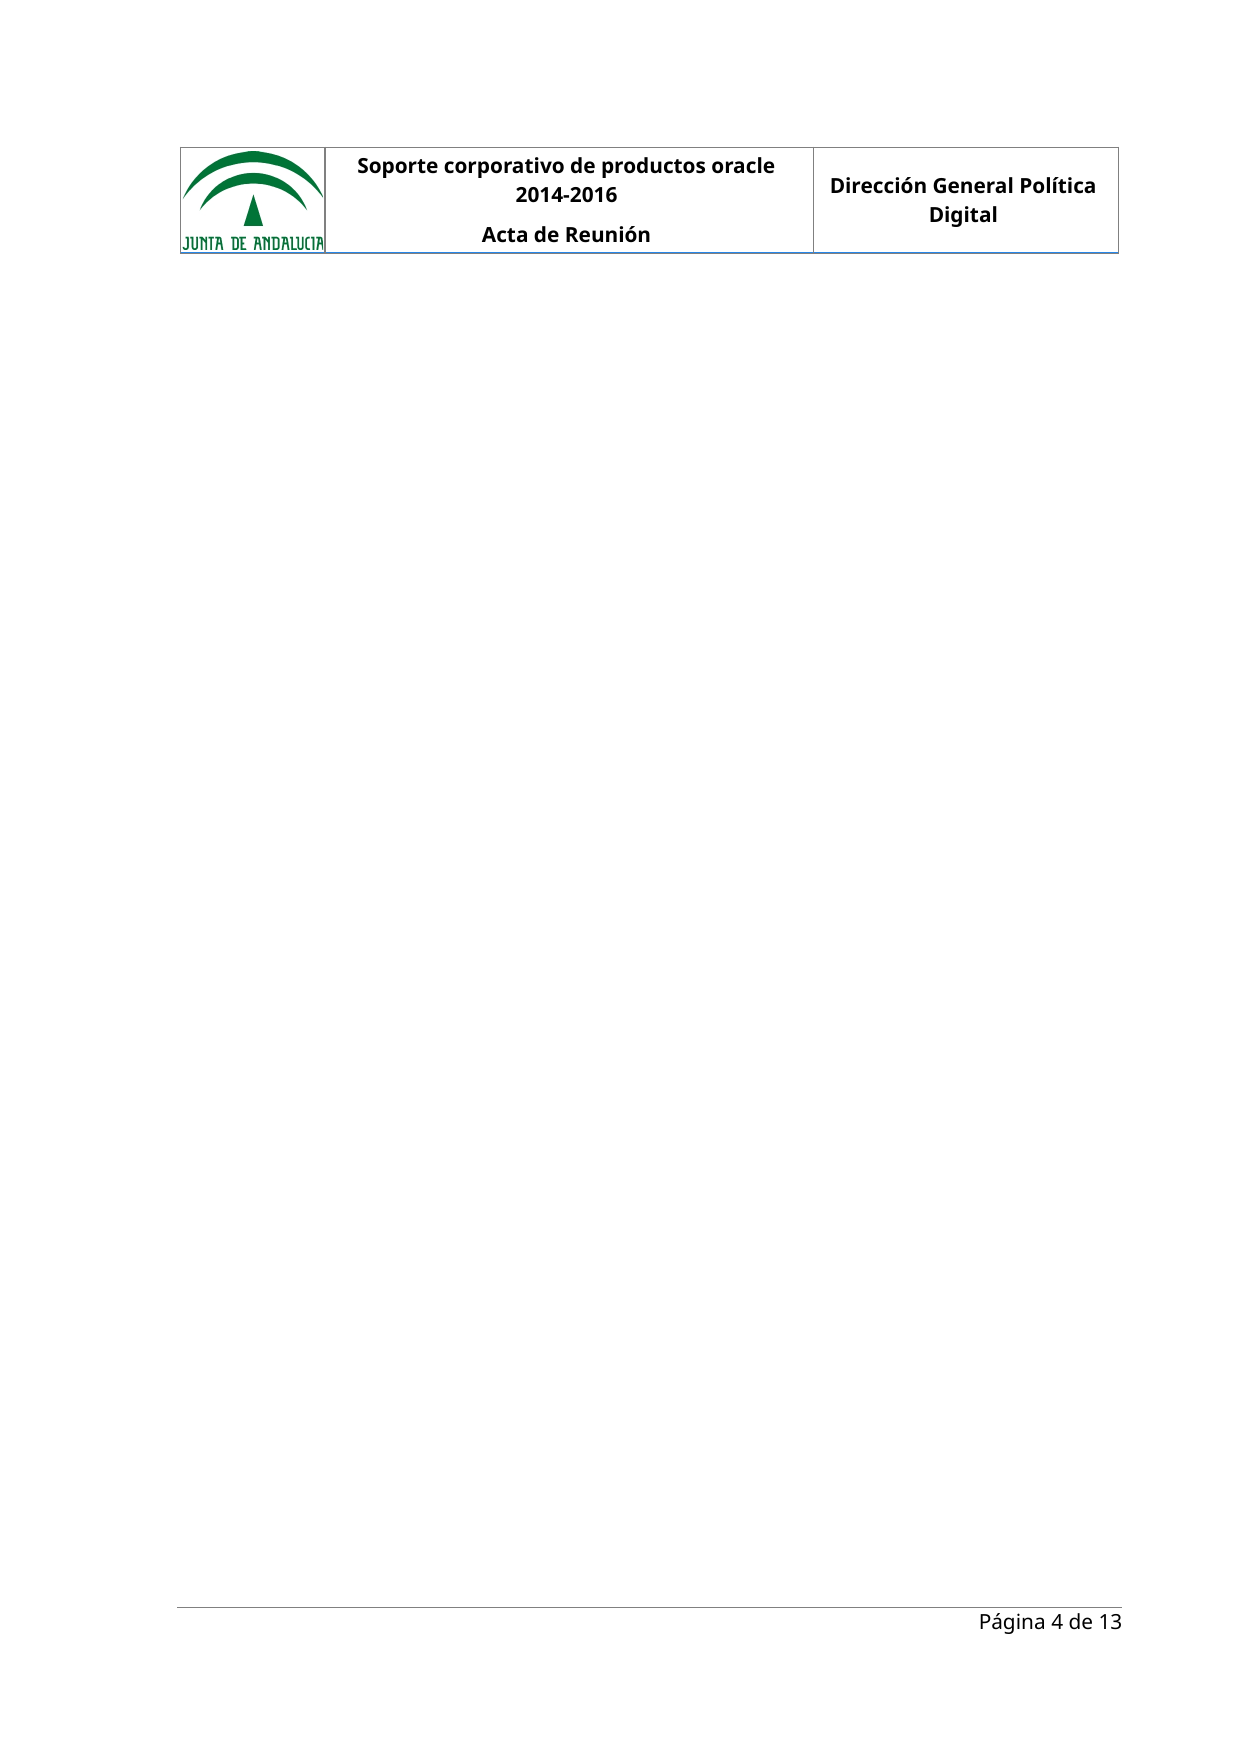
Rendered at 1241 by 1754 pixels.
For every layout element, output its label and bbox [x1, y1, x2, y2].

picture [182, 151, 324, 250]
